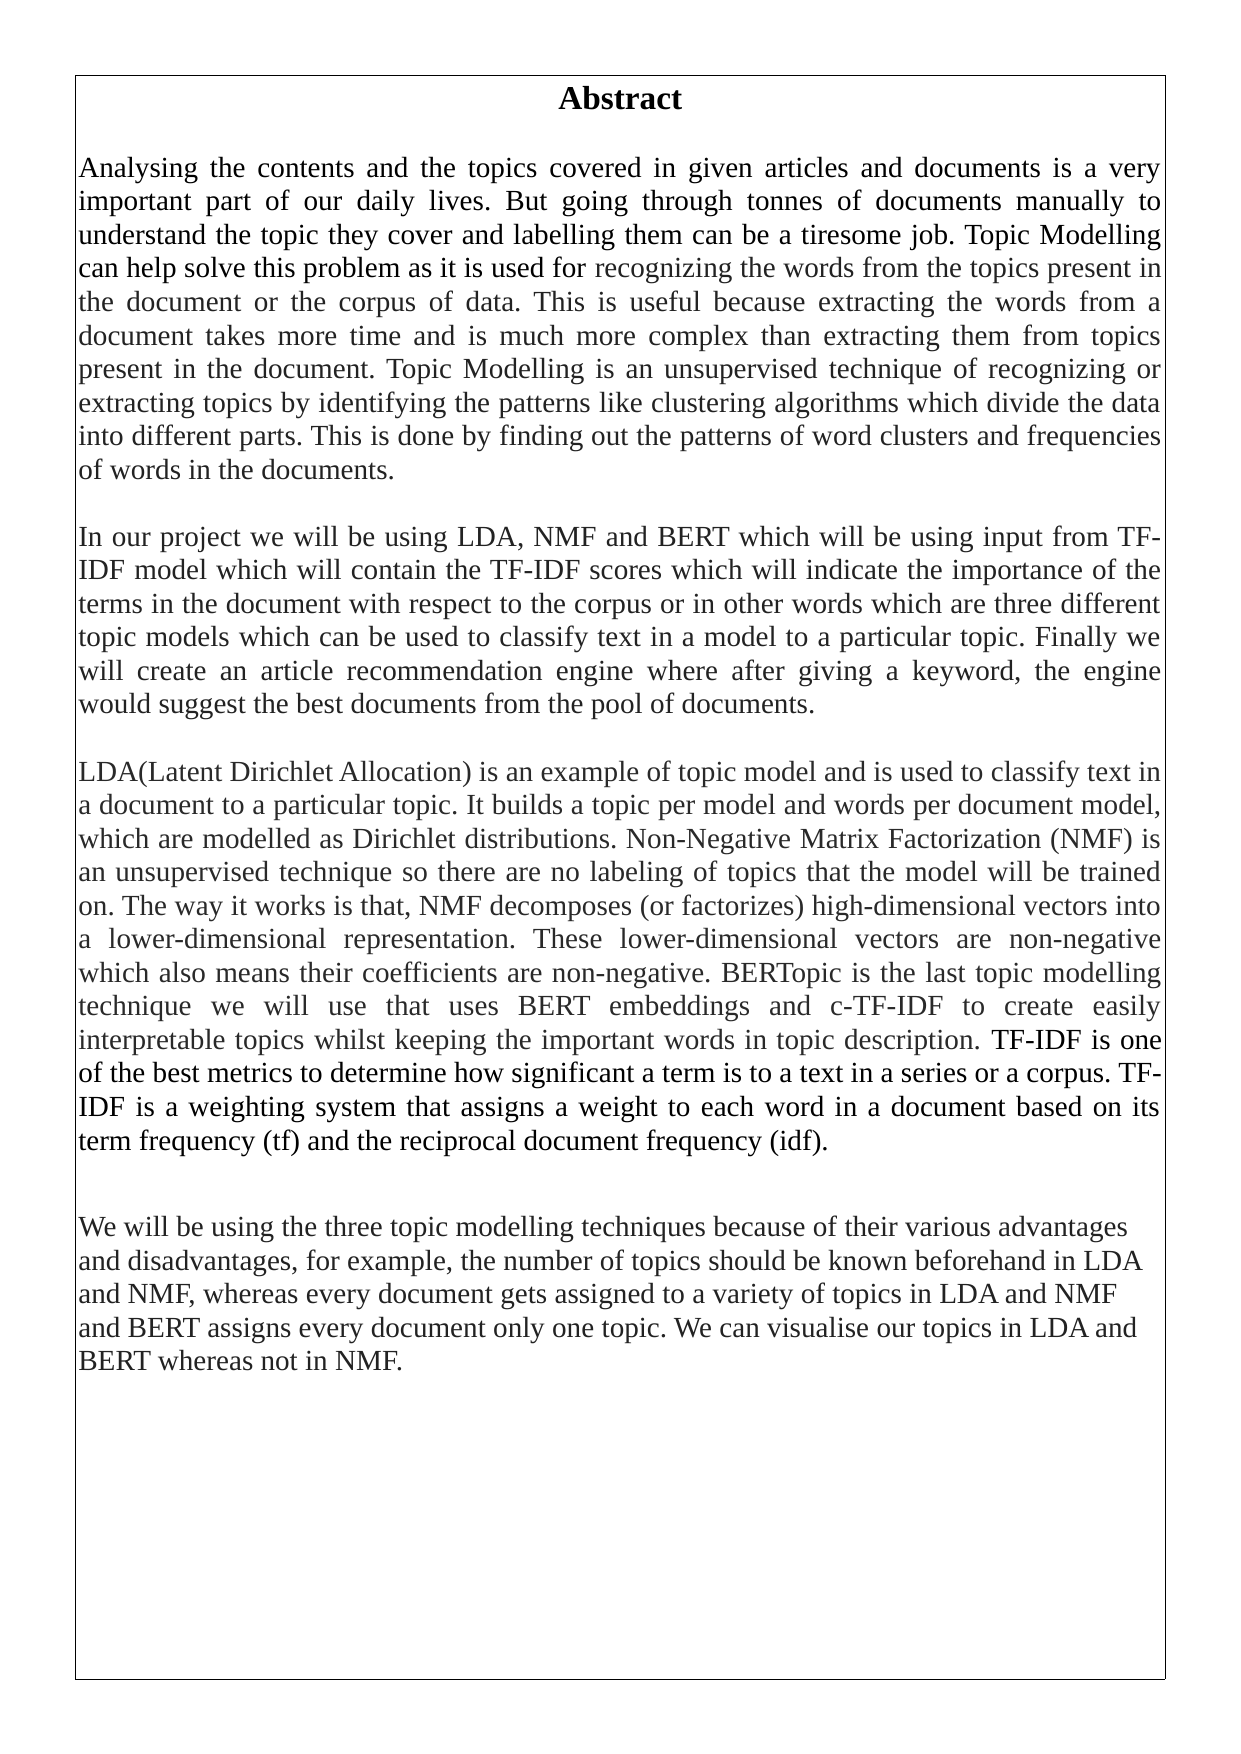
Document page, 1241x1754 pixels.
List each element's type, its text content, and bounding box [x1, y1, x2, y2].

text We will be using the three topic modelling techniques because of their various advantages and disadvantages, for example, the number of topics should be known beforehand in LDA and NMF, whereas every document gets assigned to a variety of topics in LDA and NMF and BERT assigns every document only one topic. We can visualise our topics in LDA and BERT whereas not in NMF. [78, 1209, 1162, 1377]
text In our project we will be using LDA, NMF and BERT which will be using input from TF-IDF model which will contain the TF-IDF scores which will indicate the importance of the terms in the document with respect to the corpus or in other words which are three different topic models which can be used to classify text in a model to a particular topic. Finally we will create an article recommendation engine where after giving a keyword, the engine would suggest the best documents from the pool of documents. [78, 519, 1162, 720]
text LDA(Latent Dirichlet Allocation) is an example of topic model and is used to classify text in a document to a particular topic. It builds a topic per model and words per document model, which are modelled as Dirichlet distributions. Non-Negative Matrix Factorization (NMF) is an unsupervised technique so there are no labeling of topics that the model will be trained on. The way it works is that, NMF decomposes (or factorizes) high-dimensional vectors into a lower-dimensional representation. These lower-dimensional vectors are non-negative which also means their coefficients are non-negative. BERTopic is the last topic modelling technique we will use that uses BERT embeddings and c-TF-IDF to create easily interpretable topics whilst keeping the important words in topic description. TF-IDF is one of the best metrics to determine how significant a term is to a text in a series or a corpus. TF-IDF is a weighting system that assigns a weight to each word in a document based on its term frequency (tf) and the reciprocal document frequency (idf). [78, 754, 1162, 1156]
text Abstract [78, 78, 1162, 116]
text Analysing the contents and the topics covered in given articles and documents is a very important part of our daily lives. But going through tonnes of documents manually to understand the topic they cover and labelling them can be a tiresome job. Topic Modelling can help solve this problem as it is used for recognizing the words from the topics present in the document or the corpus of data. This is useful because extracting the words from a document takes more time and is much more complex than extracting them from topics present in the document. Topic Modelling is an unsupervised technique of recognizing or extracting topics by identifying the patterns like clustering algorithms which divide the data into different parts. This is done by finding out the patterns of word clusters and frequencies of words in the documents. [78, 150, 1162, 485]
